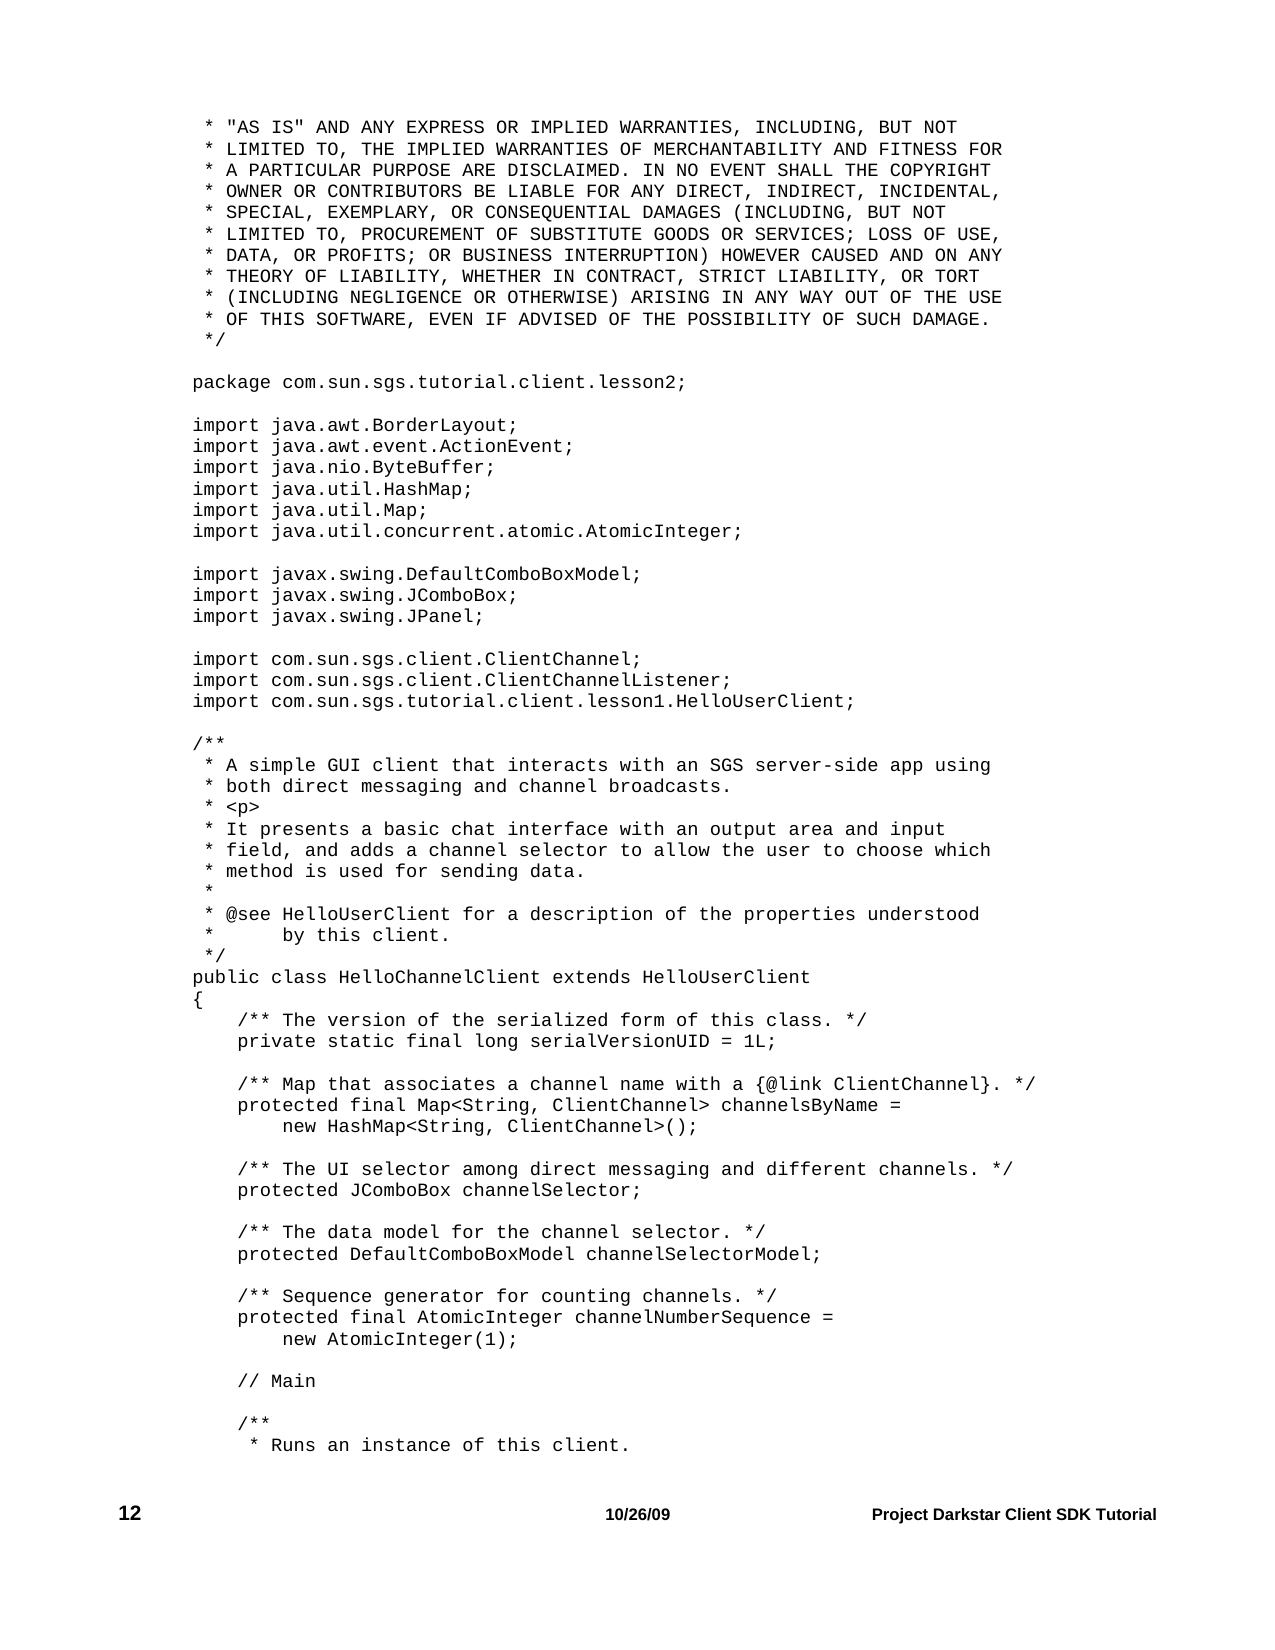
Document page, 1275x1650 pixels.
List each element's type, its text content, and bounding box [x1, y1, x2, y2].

text * Runs an instance of this client. [192, 1436, 1098, 1457]
text * A simple GUI client that interacts with an SGS server-side app using [192, 756, 1098, 777]
text * THEORY OF LIABILITY, WHETHER IN CONTRACT, STRICT LIABILITY, OR TORT [192, 267, 1098, 288]
text */ [192, 331, 1098, 352]
text private static final long serialVersionUID = 1L; [192, 1032, 1098, 1053]
text protected final Map<String, ClientChannel> channelsByName = [192, 1096, 1098, 1117]
text import java.awt.BorderLayout; [192, 416, 1098, 437]
text /** The UI selector among direct messaging and different channels. */ [192, 1159, 1098, 1181]
text protected JComboBox channelSelector; [192, 1181, 1098, 1202]
text import javax.swing.JComboBox; [192, 586, 1098, 607]
text public class HelloChannelClient extends HelloUserClient [192, 968, 1098, 989]
text import java.nio.ByteBuffer; [192, 458, 1098, 479]
text * OF THIS SOFTWARE, EVEN IF ADVISED OF THE POSSIBILITY OF SUCH DAMAGE. [192, 309, 1098, 331]
text { [192, 989, 1098, 1011]
text * DATA, OR PROFITS; OR BUSINESS INTERRUPTION) HOWEVER CAUSED AND ON ANY [192, 246, 1098, 267]
text * field, and adds a channel selector to allow the user to choose which [192, 841, 1098, 862]
text * "AS IS" AND ANY EXPRESS OR IMPLIED WARRANTIES, INCLUDING, BUT NOT [192, 118, 1098, 139]
text */ [192, 947, 1098, 968]
text /** The data model for the channel selector. */ [192, 1223, 1098, 1244]
text import java.awt.event.ActionEvent; [192, 437, 1098, 458]
text protected DefaultComboBoxModel channelSelectorModel; [192, 1244, 1098, 1266]
text import com.sun.sgs.client.ClientChannel; [192, 649, 1098, 671]
text /** The version of the serialized form of this class. */ [192, 1011, 1098, 1032]
text * LIMITED TO, PROCUREMENT OF SUBSTITUTE GOODS OR SERVICES; LOSS OF USE, [192, 224, 1098, 246]
text package com.sun.sgs.tutorial.client.lesson2; [192, 373, 1098, 394]
text import javax.swing.JPanel; [192, 607, 1098, 628]
text /** Map that associates a channel name with a {@link ClientChannel}. */ [192, 1074, 1098, 1096]
text * [192, 883, 1098, 904]
text import com.sun.sgs.client.ClientChannelListener; [192, 671, 1098, 692]
text * LIMITED TO, THE IMPLIED WARRANTIES OF MERCHANTABILITY AND FITNESS FOR [192, 139, 1098, 161]
text * both direct messaging and channel broadcasts. [192, 777, 1098, 798]
text * It presents a basic chat interface with an output area and input [192, 819, 1098, 841]
text * method is used for sending data. [192, 862, 1098, 883]
text * <p> [192, 798, 1098, 819]
text new HashMap<String, ClientChannel>(); [192, 1117, 1098, 1138]
text * @see HelloUserClient for a description of the properties understood [192, 904, 1098, 926]
text /** [192, 734, 1098, 756]
text import javax.swing.DefaultComboBoxModel; [192, 564, 1098, 586]
text * (INCLUDING NEGLIGENCE OR OTHERWISE) ARISING IN ANY WAY OUT OF THE USE [192, 288, 1098, 309]
text import java.util.Map; [192, 501, 1098, 522]
text * SPECIAL, EXEMPLARY, OR CONSEQUENTIAL DAMAGES (INCLUDING, BUT NOT [192, 203, 1098, 224]
text * by this client. [192, 926, 1098, 947]
text /** Sequence generator for counting channels. */ [192, 1287, 1098, 1308]
text protected final AtomicInteger channelNumberSequence = [192, 1308, 1098, 1329]
text new AtomicInteger(1); [192, 1329, 1098, 1351]
text * OWNER OR CONTRIBUTORS BE LIABLE FOR ANY DIRECT, INDIRECT, INCIDENTAL, [192, 182, 1098, 203]
text // Main [192, 1372, 1098, 1393]
text import java.util.concurrent.atomic.AtomicInteger; [192, 522, 1098, 543]
text /** [192, 1414, 1098, 1436]
text import java.util.HashMap; [192, 479, 1098, 501]
text * A PARTICULAR PURPOSE ARE DISCLAIMED. IN NO EVENT SHALL THE COPYRIGHT [192, 161, 1098, 182]
text import com.sun.sgs.tutorial.client.lesson1.HelloUserClient; [192, 692, 1098, 713]
